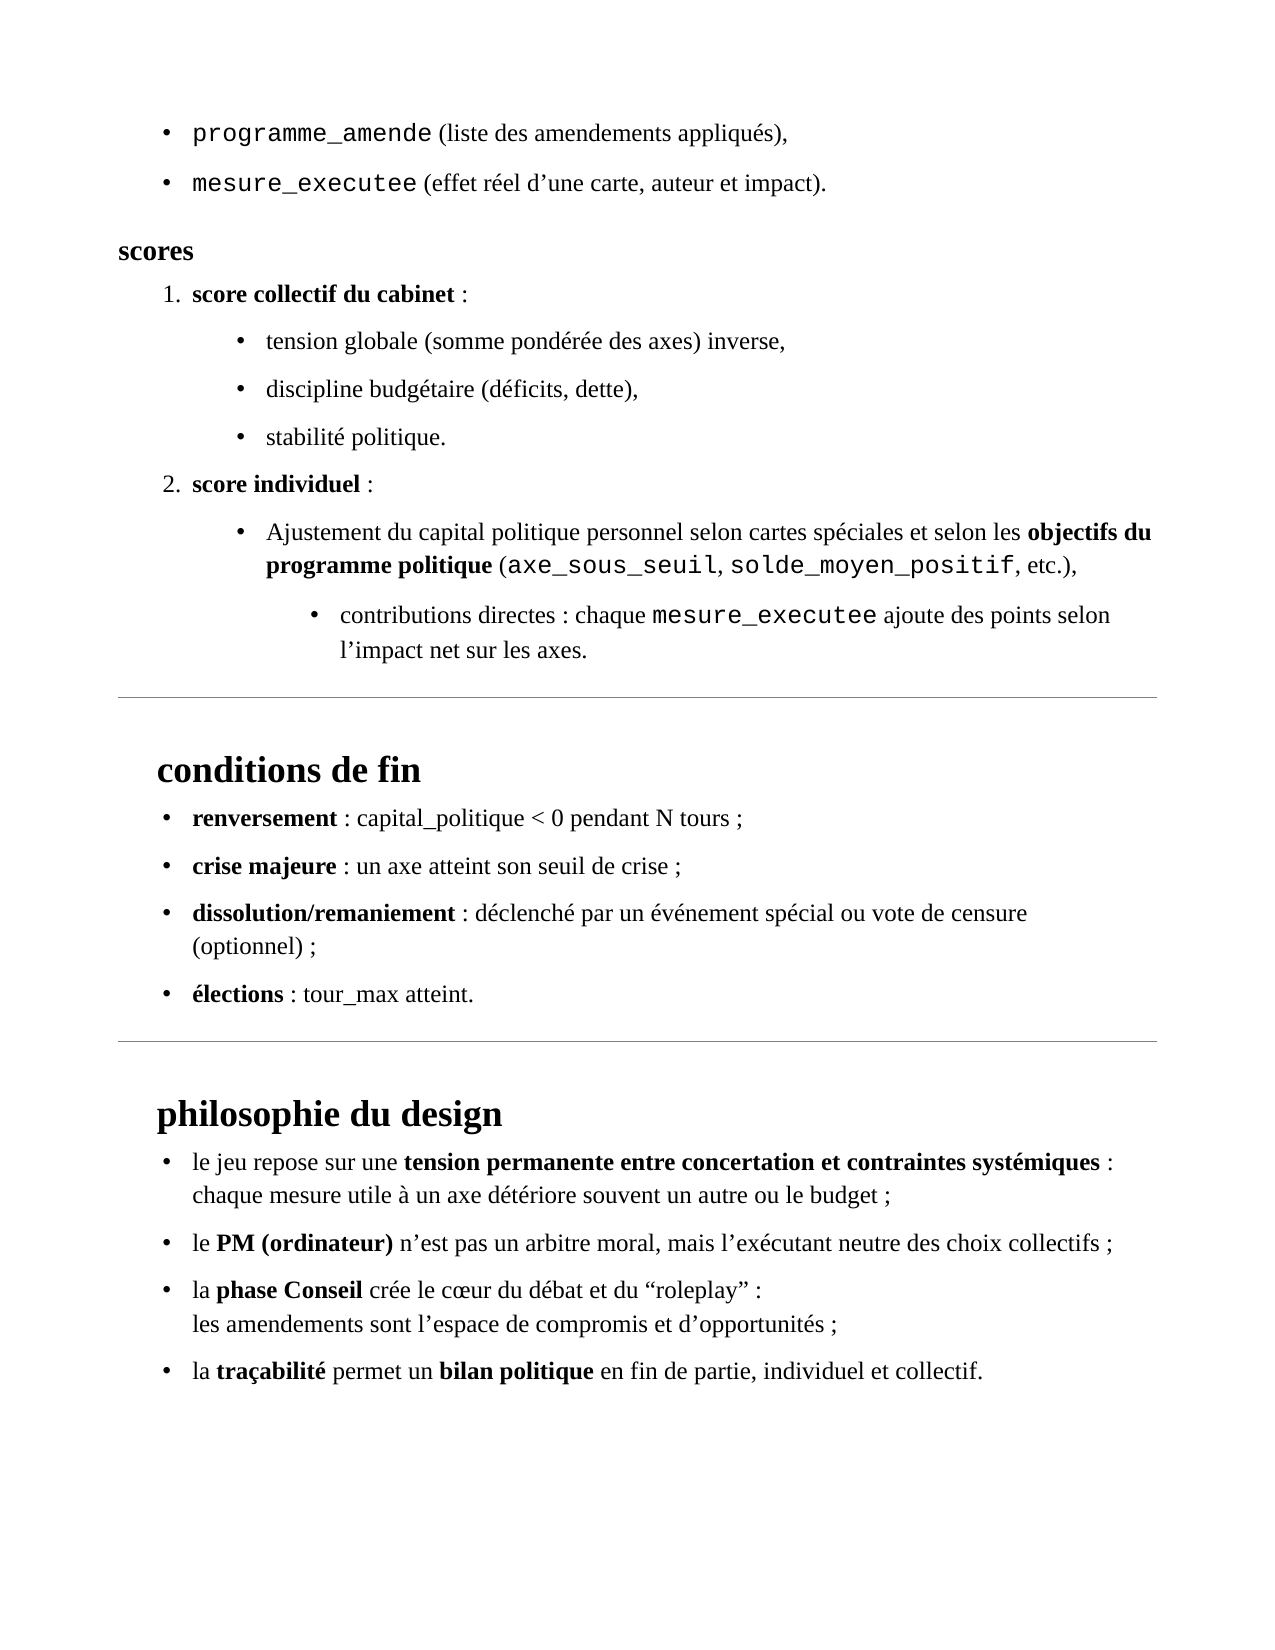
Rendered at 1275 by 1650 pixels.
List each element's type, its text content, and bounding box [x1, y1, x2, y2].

list programme_amende (liste des amendements appliqués), [162, 118, 1157, 149]
list le PM (ordinateur) n’est pas un arbitre moral, mais l’exécutant neutre des choix collectifs ; [162, 1228, 1157, 1257]
subtitle scores [118, 233, 1157, 266]
list tension globale (somme pondérée des axes) inverse, [236, 326, 1157, 355]
list score individuel : [162, 469, 1157, 498]
list discipline budgétaire (déficits, dette), [236, 374, 1157, 403]
list renversement : capital_politique < 0 pendant N tours ; [162, 803, 1157, 832]
list contributions directes : chaque mesure_executee ajoute des points selon l’impact net sur les axes. [310, 600, 1157, 664]
list stabilité politique. [236, 422, 1157, 450]
list la traçabilité permet un bilan politique en fin de partie, individuel et collectif. [162, 1356, 1157, 1385]
list score collectif du cabinet : [162, 279, 1157, 307]
subtitle 🔚 conditions de fin [118, 748, 1157, 791]
list le jeu repose sur une tension permanente entre concertation et contraintes systémiques : chaque mesure utile à un axe détériore souvent un autre ou le budget ; [162, 1147, 1157, 1209]
list dissolution/remaniement : déclenché par un événement spécial ou vote de censure (optionnel) ; [162, 898, 1157, 960]
list Ajustement du capital politique personnel selon cartes spéciales et selon les objectifs du programme politique (axe_sous_seuil, solde_moyen_positif, etc.), [236, 517, 1157, 581]
list crise majeure : un axe atteint son seuil de crise ; [162, 851, 1157, 879]
list la phase Conseil crée le cœur du débat et du “roleplay” : les amendements sont l’espace de compromis et d’opportunités ; [162, 1276, 1157, 1337]
list mesure_executee (effet réel d’une carte, auteur et impact). [162, 168, 1157, 199]
subtitle 🧠 philosophie du design [118, 1092, 1157, 1135]
list élections : tour_max atteint. [162, 979, 1157, 1008]
